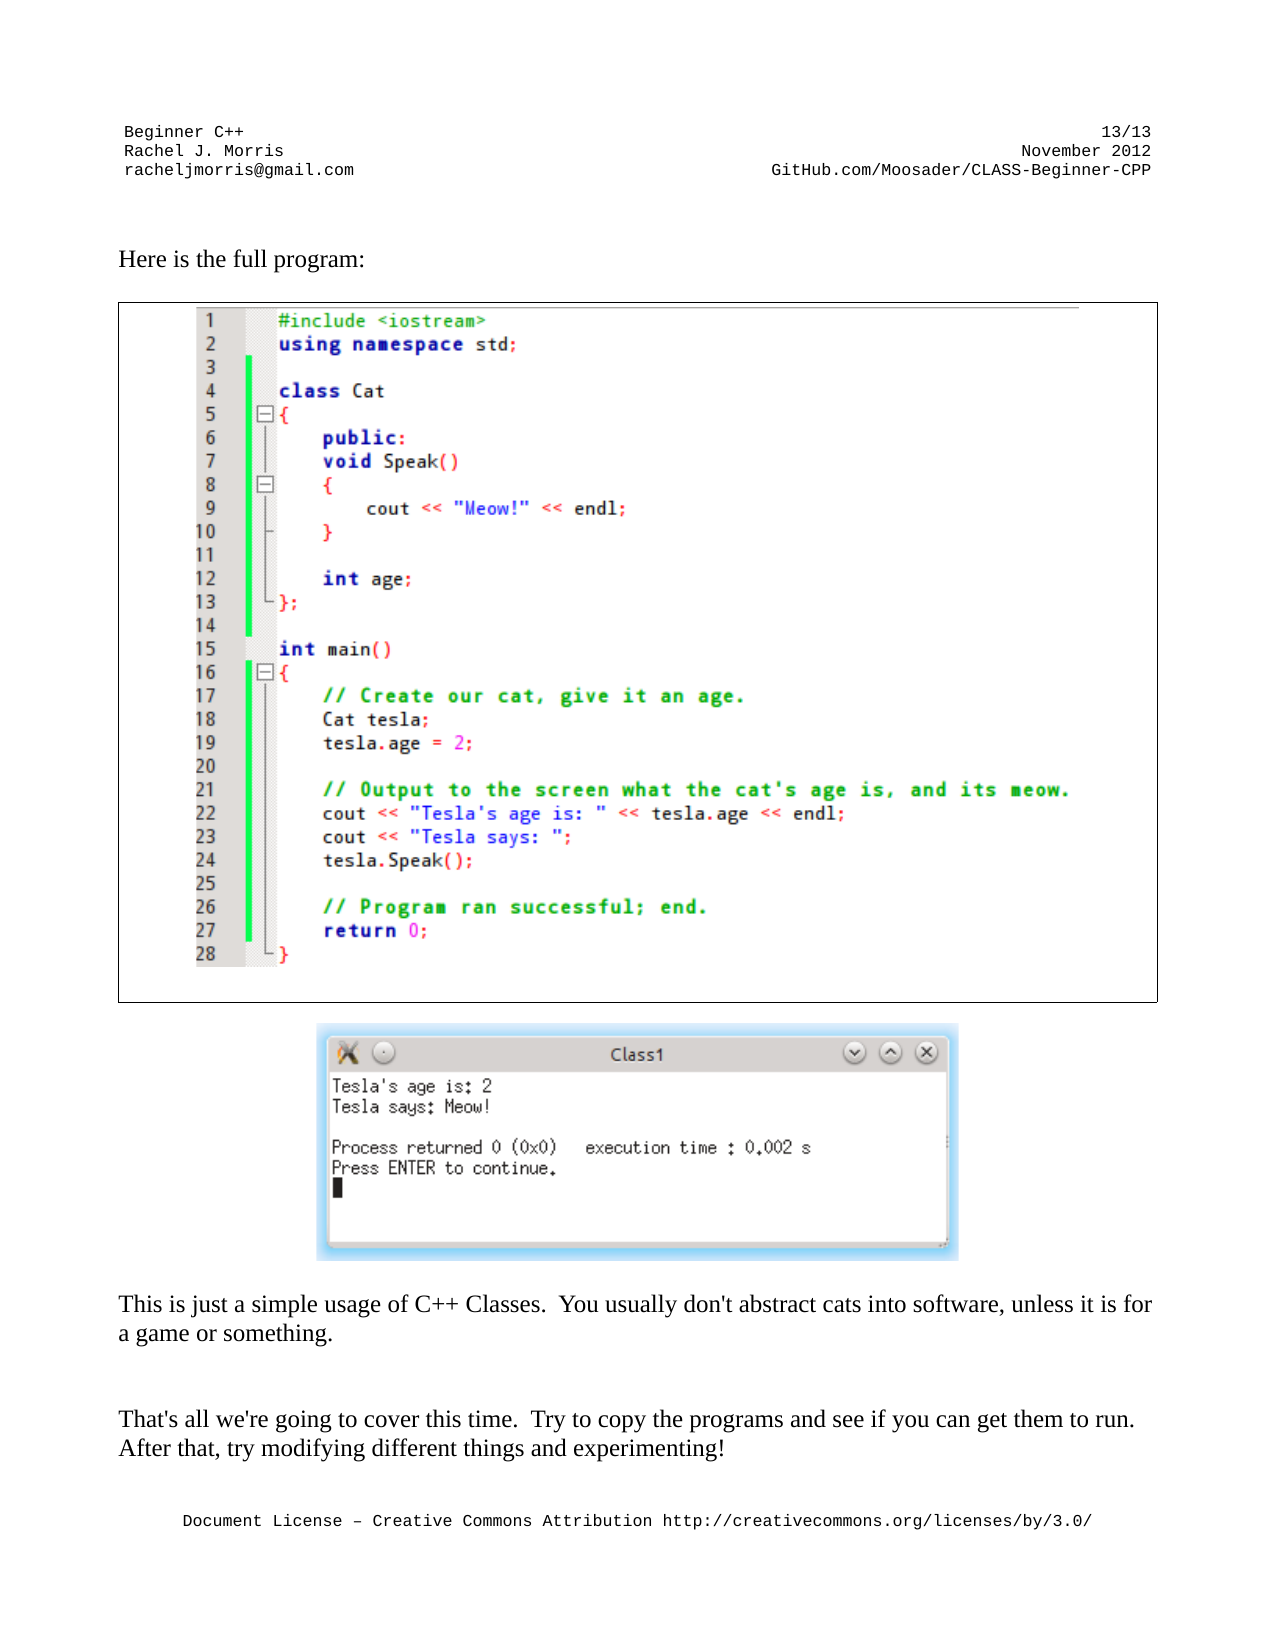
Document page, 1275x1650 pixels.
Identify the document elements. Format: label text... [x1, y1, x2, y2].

picture [196, 307, 1079, 967]
table_header [119, 303, 1157, 1002]
text Here is the full program: [118, 244, 1157, 273]
picture [316, 1023, 959, 1261]
text That's all we're going to cover this time. Try to copy the programs and see if you can get them to run. After that, try modifying different things and experimenting! [118, 1404, 1157, 1462]
text This is just a simple usage of C++ Classes. You usually don't abstract cats into software, unless it is for a game or something. [118, 1289, 1157, 1347]
